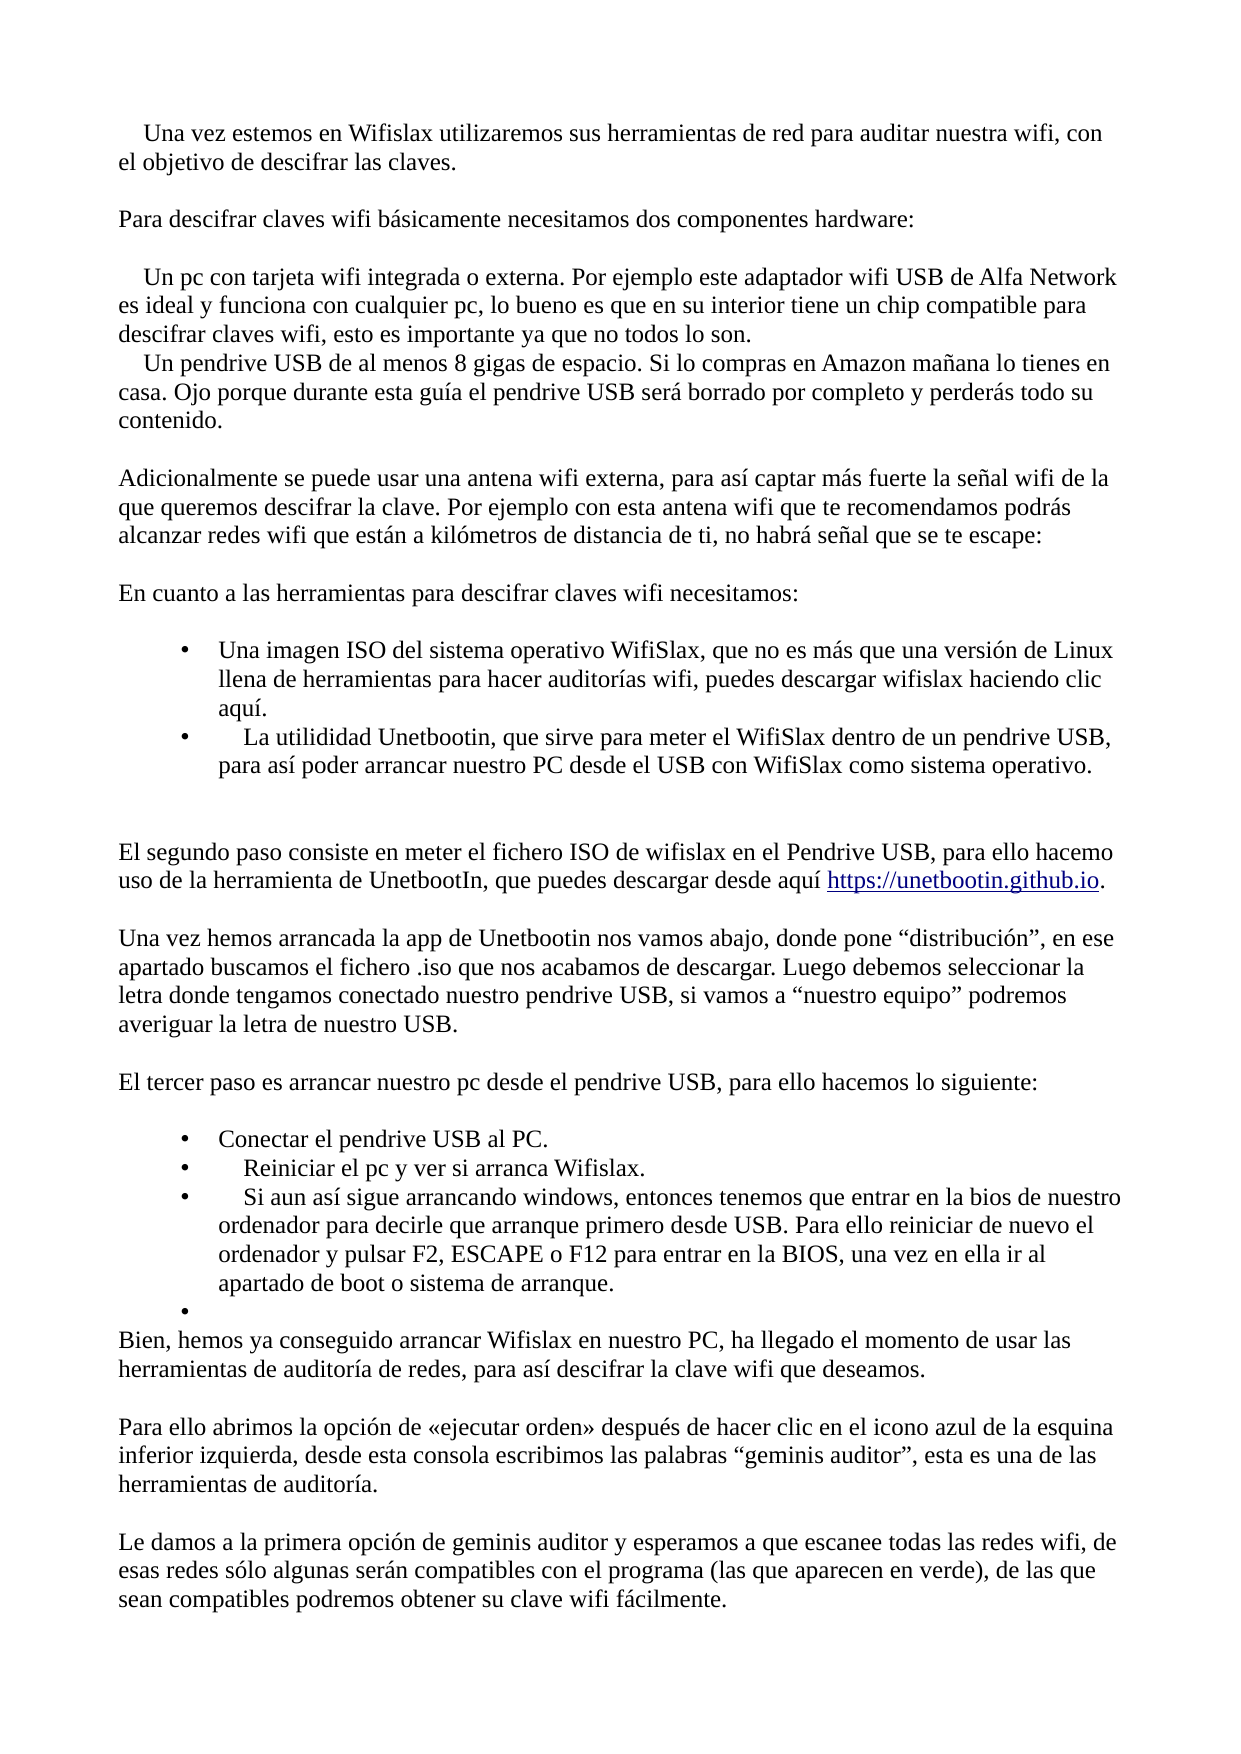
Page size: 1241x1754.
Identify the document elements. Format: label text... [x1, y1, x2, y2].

text El tercer paso es arrancar nuestro pc desde el pendrive USB, para ello hacemos lo siguiente: [118, 1067, 1122, 1096]
list Reiniciar el pc y ver si arranca Wifislax. [181, 1153, 1122, 1182]
list La utilididad Unetbootin, que sirve para meter el WifiSlax dentro de un pendrive USB, para así poder arrancar nuestro PC desde el USB con WifiSlax como sistema operativo. [181, 722, 1122, 779]
text Un pc con tarjeta wifi integrada o externa. Por ejemplo este adaptador wifi USB de Alfa Network es ideal y funciona con cualquier pc, lo bueno es que en su interior tiene un chip compatible para descifrar claves wifi, esto es importante ya que no todos lo son. [118, 262, 1122, 348]
text Una vez estemos en Wifislax utilizaremos sus herramientas de red para auditar nuestra wifi, con el objetivo de descifrar las claves. [118, 118, 1122, 176]
list Una imagen ISO del sistema operativo WifiSlax, que no es más que una versión de Linux llena de herramientas para hacer auditorías wifi, puedes descargar wifislax haciendo clic aquí. [181, 636, 1122, 722]
text Adicionalmente se puede usar una antena wifi externa, para así captar más fuerte la señal wifi de la que queremos descifrar la clave. Por ejemplo con esta antena wifi que te recomendamos podrás alcanzar redes wifi que están a kilómetros de distancia de ti, no habrá señal que se te escape: [118, 463, 1122, 549]
list Conectar el pendrive USB al PC. [181, 1124, 1122, 1153]
text Para ello abrimos la opción de «ejecutar orden» después de hacer clic en el icono azul de la esquina inferior izquierda, desde esta consola escribimos las palabras “geminis auditor”, esta es una de las herramientas de auditoría. [118, 1412, 1122, 1498]
text Le damos a la primera opción de geminis auditor y esperamos a que escanee todas las redes wifi, de esas redes sólo algunas serán compatibles con el programa (las que aparecen en verde), de las que sean compatibles podremos obtener su clave wifi fácilmente. [118, 1527, 1122, 1613]
text Bien, hemos ya conseguido arrancar Wifislax en nuestro PC, ha llegado el momento de usar las herramientas de auditoría de redes, para así descifrar la clave wifi que deseamos. [118, 1326, 1122, 1383]
list Si aun así sigue arrancando windows, entonces tenemos que entrar en la bios de nuestro ordenador para decirle que arranque primero desde USB. Para ello reiniciar de nuevo el ordenador y pulsar F2, ESCAPE o F12 para entrar en la BIOS, una vez en ella ir al apartado de boot o sistema de arranque. [181, 1182, 1122, 1297]
text El segundo paso consiste en meter el fichero ISO de wifislax en el Pendrive USB, para ello hacemo uso de la herramienta de UnetbootIn, que puedes descargar desde aquí https://unetbootin.github.io. [118, 837, 1122, 894]
text Una vez hemos arrancada la app de Unetbootin nos vamos abajo, donde pone “distribución”, en ese apartado buscamos el fichero .iso que nos acabamos de descargar. Luego debemos seleccionar la letra donde tengamos conectado nuestro pendrive USB, si vamos a “nuestro equipo” podremos averiguar la letra de nuestro USB. [118, 923, 1122, 1038]
text Un pendrive USB de al menos 8 gigas de espacio. Si lo compras en Amazon mañana lo tienes en casa. Ojo porque durante esta guía el pendrive USB será borrado por completo y perderás todo su contenido. [118, 348, 1122, 434]
text En cuanto a las herramientas para descifrar claves wifi necesitamos: [118, 578, 1122, 607]
text Para descifrar claves wifi básicamente necesitamos dos componentes hardware: [118, 204, 1122, 233]
